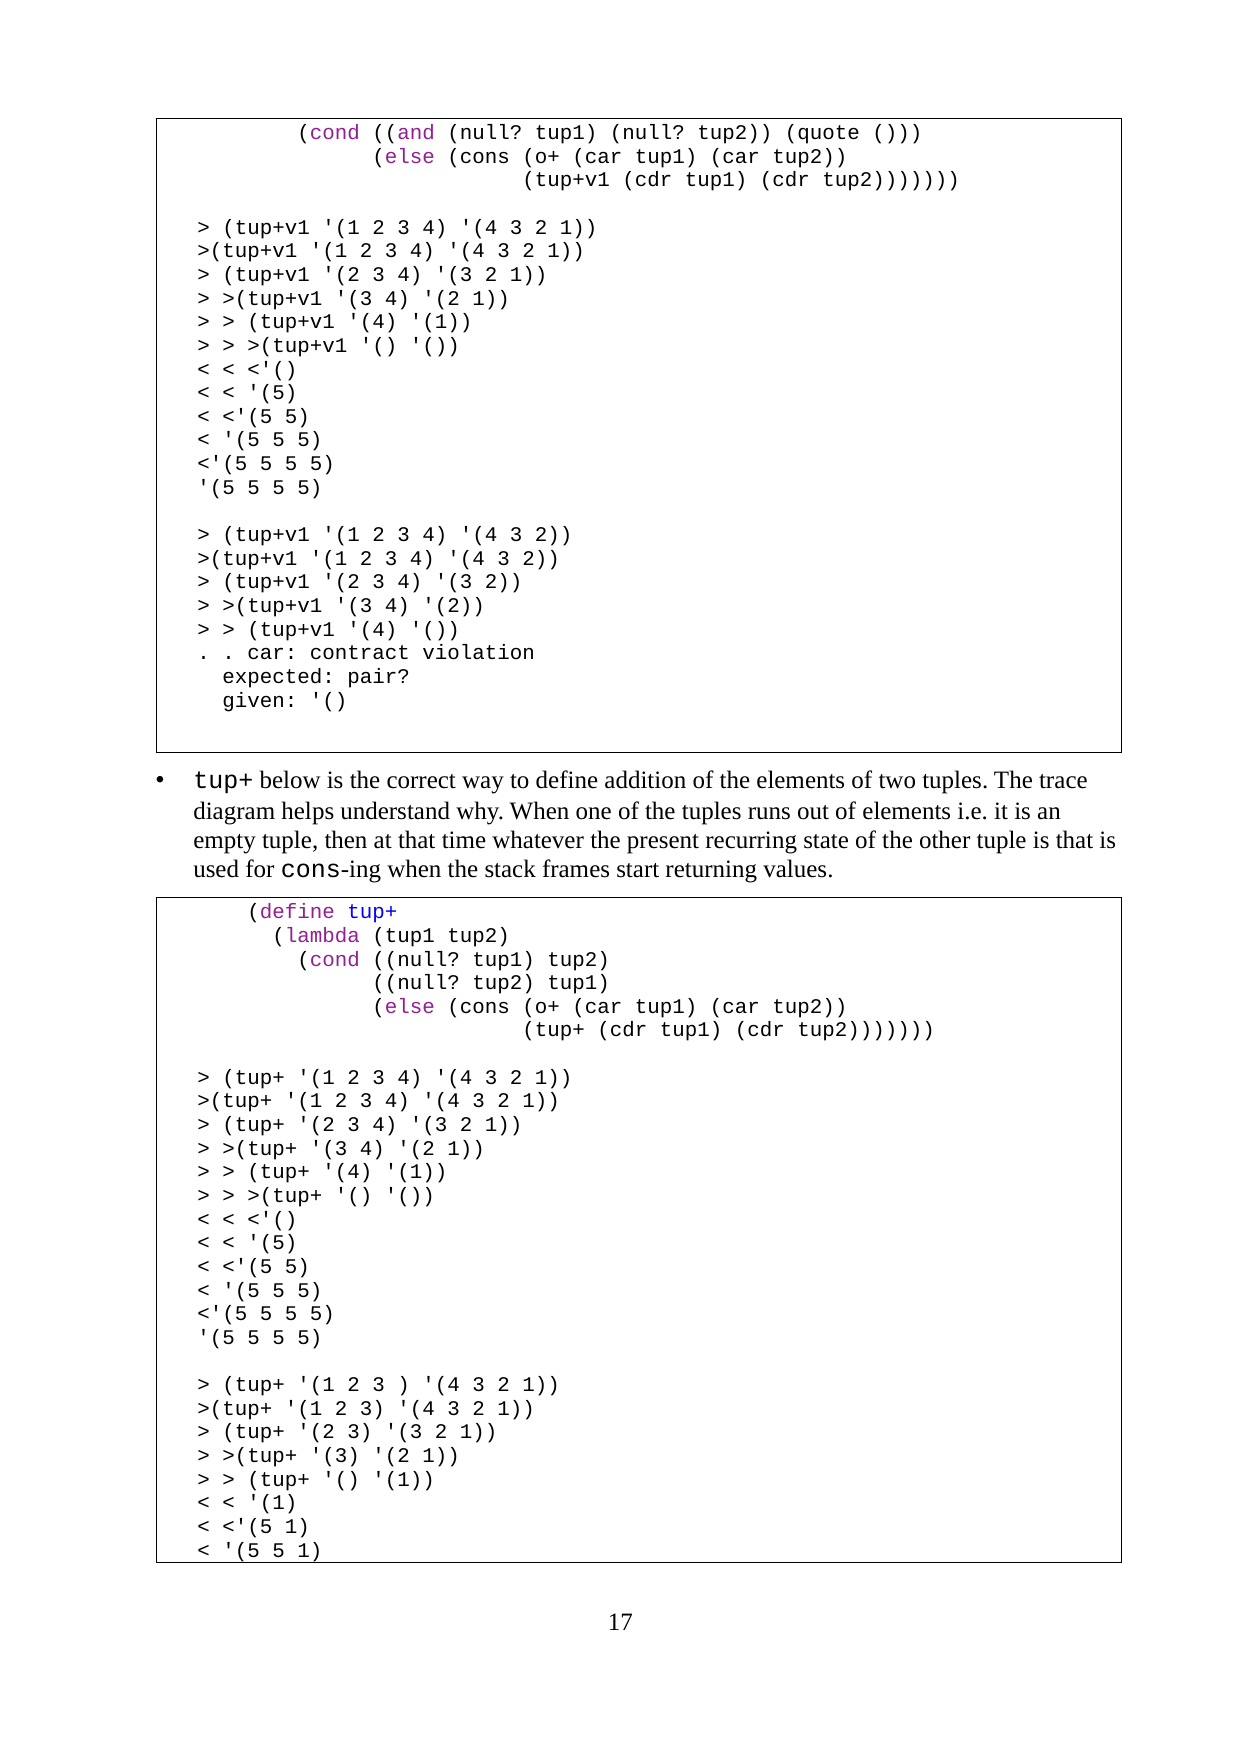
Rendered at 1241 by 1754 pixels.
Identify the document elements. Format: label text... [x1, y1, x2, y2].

list > >(tup+ '(3) '(2 1)) [157, 1441, 1121, 1465]
list > (tup+v1 '(1 2 3 4) '(4 3 2 1)) [157, 213, 1121, 236]
list '(5 5 5 5) [157, 473, 1121, 496]
list > >(tup+v1 '(3 4) '(2)) [157, 591, 1121, 615]
list > > (tup+v1 '(4) '(1)) [157, 307, 1121, 331]
list > (tup+ '(1 2 3 4) '(4 3 2 1)) [157, 1063, 1121, 1086]
list > > >(tup+v1 '() '()) [157, 331, 1121, 354]
list < <'(5 1) [157, 1512, 1121, 1536]
list (cond ((null? tup1) tup2) [157, 944, 1121, 968]
list < '(5 5 5) [157, 1276, 1121, 1299]
list > (tup+v1 '(1 2 3 4) '(4 3 2)) [157, 520, 1121, 544]
list > > (tup+ '(4) '(1)) [157, 1157, 1121, 1181]
list < < '(5) [157, 378, 1121, 402]
list >(tup+ '(1 2 3) '(4 3 2 1)) [157, 1394, 1121, 1417]
list < < '(5) [157, 1228, 1121, 1252]
list > > >(tup+ '() '()) [157, 1181, 1121, 1205]
list > (tup+ '(2 3 4) '(3 2 1)) [157, 1110, 1121, 1134]
list > >(tup+ '(3 4) '(2 1)) [157, 1134, 1121, 1157]
list ((null? tup2) tup1) [157, 968, 1121, 992]
list given: '() [157, 686, 1121, 713]
list >(tup+v1 '(1 2 3 4) '(4 3 2)) [157, 544, 1121, 567]
list > > (tup+ '() '(1)) [157, 1465, 1121, 1488]
list >(tup+v1 '(1 2 3 4) '(4 3 2 1)) [157, 236, 1121, 260]
list (else (cons (o+ (car tup1) (car tup2)) [157, 992, 1121, 1016]
list (else (cons (o+ (car tup1) (car tup2)) [157, 142, 1121, 165]
list (tup+ (cdr tup1) (cdr tup2))))))) [157, 1016, 1121, 1039]
list (define tup+ [157, 898, 1121, 921]
list '(5 5 5 5) [157, 1323, 1121, 1347]
list (cond ((and (null? tup1) (null? tup2)) (quote ())) [157, 119, 1121, 142]
list expected: pair? [157, 662, 1121, 686]
list > (tup+ '(1 2 3 ) '(4 3 2 1)) [157, 1370, 1121, 1394]
list > (tup+v1 '(2 3 4) '(3 2)) [157, 567, 1121, 591]
list . . car: contract violation [157, 638, 1121, 662]
list >(tup+ '(1 2 3 4) '(4 3 2 1)) [157, 1086, 1121, 1110]
list <'(5 5 5 5) [157, 449, 1121, 473]
list < < <'() [157, 1205, 1121, 1228]
list tup+ below is the correct way to define addition of the elements of two tuples. The trace diagram helps understand why. When one of the tuples runs out of elements i.e. it is an empty tuple, then at that time whatever the present recurring state of the other tuple is that is used for cons-ing when the stack frames start returning values. [156, 766, 1122, 885]
list > (tup+ '(2 3) '(3 2 1)) [157, 1417, 1121, 1441]
list <'(5 5 5 5) [157, 1299, 1121, 1323]
list (tup+v1 (cdr tup1) (cdr tup2))))))) [157, 165, 1121, 189]
list > > (tup+v1 '(4) '()) [157, 615, 1121, 638]
list < <'(5 5) [157, 1252, 1121, 1276]
list (lambda (tup1 tup2) [157, 921, 1121, 944]
list < '(5 5 5) [157, 426, 1121, 449]
list < <'(5 5) [157, 402, 1121, 426]
list > (tup+v1 '(2 3 4) '(3 2 1)) [157, 260, 1121, 284]
list > >(tup+v1 '(3 4) '(2 1)) [157, 284, 1121, 307]
list < < <'() [157, 354, 1121, 378]
list < '(5 5 1) [157, 1536, 1121, 1562]
list < < '(1) [157, 1488, 1121, 1512]
